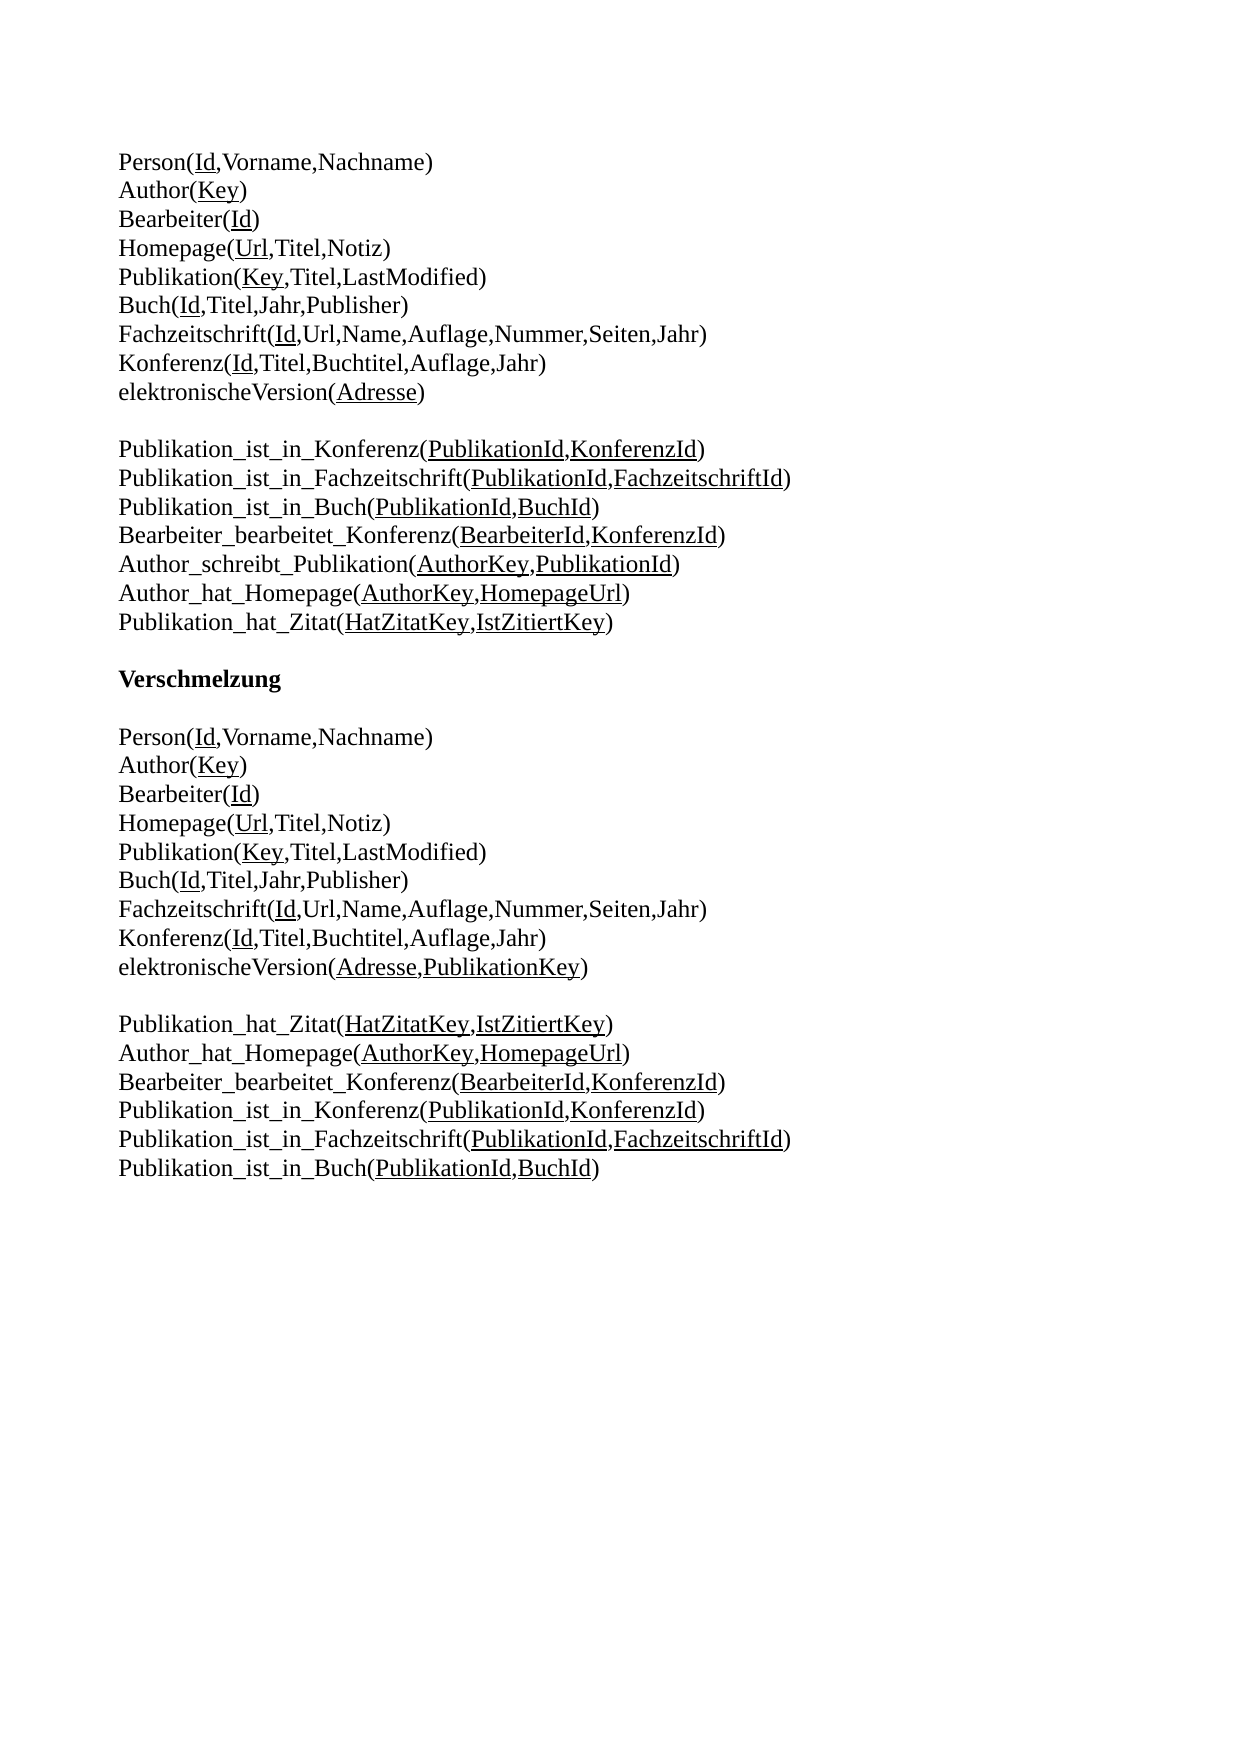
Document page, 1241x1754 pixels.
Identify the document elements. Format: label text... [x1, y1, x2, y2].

text elektronischeVersion(Adresse) [118, 377, 1122, 406]
text Publikation_hat_Zitat(HatZitatKey,IstZitiertKey) [118, 1009, 1122, 1038]
text Buch(Id,Titel,Jahr,Publisher) [118, 291, 1122, 319]
text Publikation_ist_in_Fachzeitschrift(PublikationId,FachzeitschriftId) [118, 1124, 1122, 1153]
text Publikation_ist_in_Konferenz(PublikationId,KonferenzId) [118, 434, 1122, 463]
text Konferenz(Id,Titel,Buchtitel,Auflage,Jahr) [118, 348, 1122, 377]
text Bearbeiter_bearbeitet_Konferenz(BearbeiterId,KonferenzId) [118, 1067, 1122, 1096]
text Fachzeitschrift(Id,Url,Name,Auflage,Nummer,Seiten,Jahr) [118, 894, 1122, 923]
text Bearbeiter(Id) [118, 204, 1122, 233]
text Author_hat_Homepage(AuthorKey,HomepageUrl) [118, 1038, 1122, 1067]
text Author(Key) [118, 751, 1122, 779]
text Konferenz(Id,Titel,Buchtitel,Auflage,Jahr) [118, 923, 1122, 952]
text Publikation(Key,Titel,LastModified) [118, 837, 1122, 866]
text Publikation(Key,Titel,LastModified) [118, 262, 1122, 291]
text Author_schreibt_Publikation(AuthorKey,PublikationId) [118, 549, 1122, 578]
text Person(Id,Vorname,Nachname) [118, 147, 1122, 176]
text Publikation_ist_in_Konferenz(PublikationId,KonferenzId) [118, 1096, 1122, 1124]
text Verschmelzung [118, 664, 1122, 693]
text Author_hat_Homepage(AuthorKey,HomepageUrl) [118, 578, 1122, 607]
text Publikation_hat_Zitat(HatZitatKey,IstZitiertKey) [118, 607, 1122, 636]
text Bearbeiter_bearbeitet_Konferenz(BearbeiterId,KonferenzId) [118, 521, 1122, 549]
text Publikation_ist_in_Buch(PublikationId,BuchId) [118, 1153, 1122, 1182]
text Fachzeitschrift(Id,Url,Name,Auflage,Nummer,Seiten,Jahr) [118, 319, 1122, 348]
text Buch(Id,Titel,Jahr,Publisher) [118, 866, 1122, 894]
text Homepage(Url,Titel,Notiz) [118, 233, 1122, 262]
text Bearbeiter(Id) [118, 779, 1122, 808]
text Person(Id,Vorname,Nachname) [118, 722, 1122, 751]
text Homepage(Url,Titel,Notiz) [118, 808, 1122, 837]
text Publikation_ist_in_Fachzeitschrift(PublikationId,FachzeitschriftId) [118, 463, 1122, 492]
text elektronischeVersion(Adresse,PublikationKey) [118, 952, 1122, 981]
text Author(Key) [118, 176, 1122, 204]
text Publikation_ist_in_Buch(PublikationId,BuchId) [118, 492, 1122, 521]
